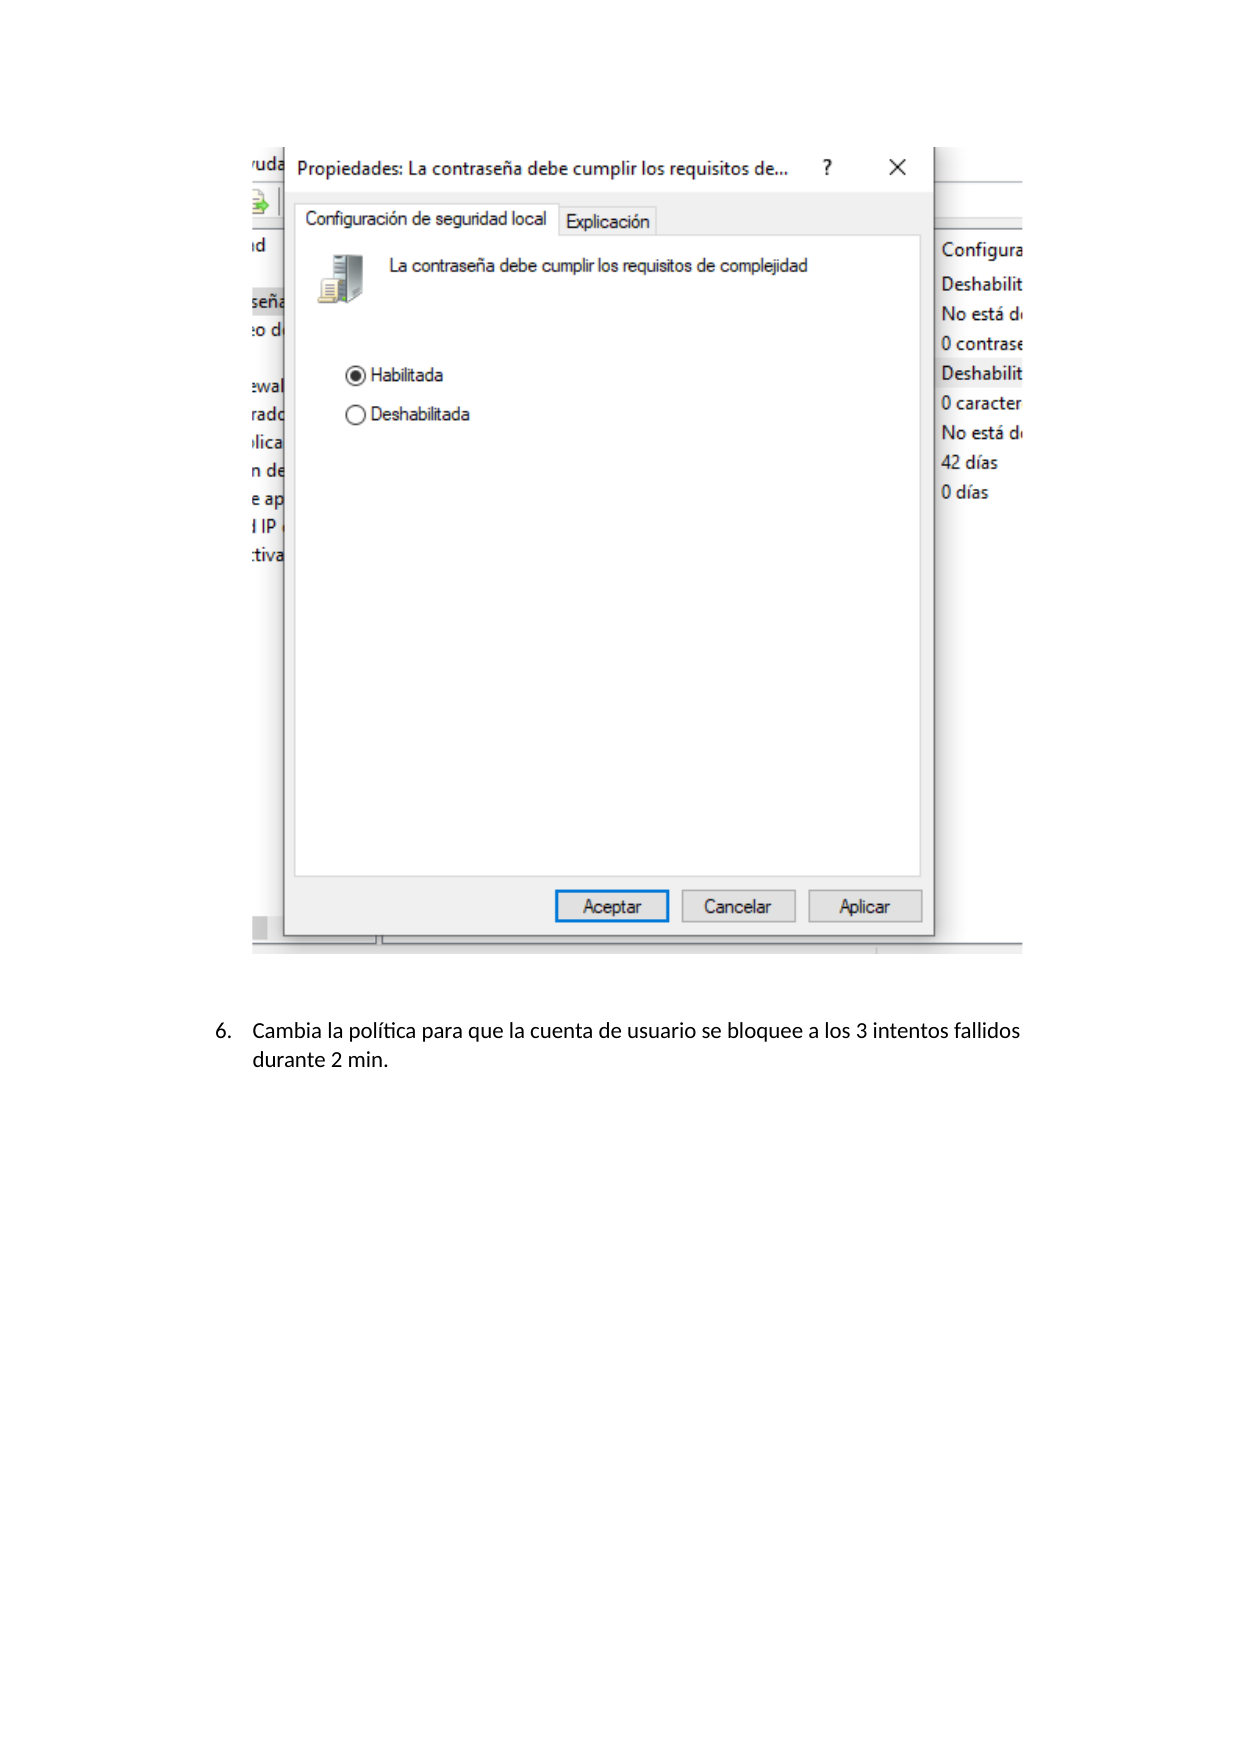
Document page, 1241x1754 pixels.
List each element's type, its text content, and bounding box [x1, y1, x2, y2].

list Cambia la política para que la cuenta de usuario se bloquee a los 3 intentos fallidos durante 2 min. [215, 1016, 1063, 1073]
